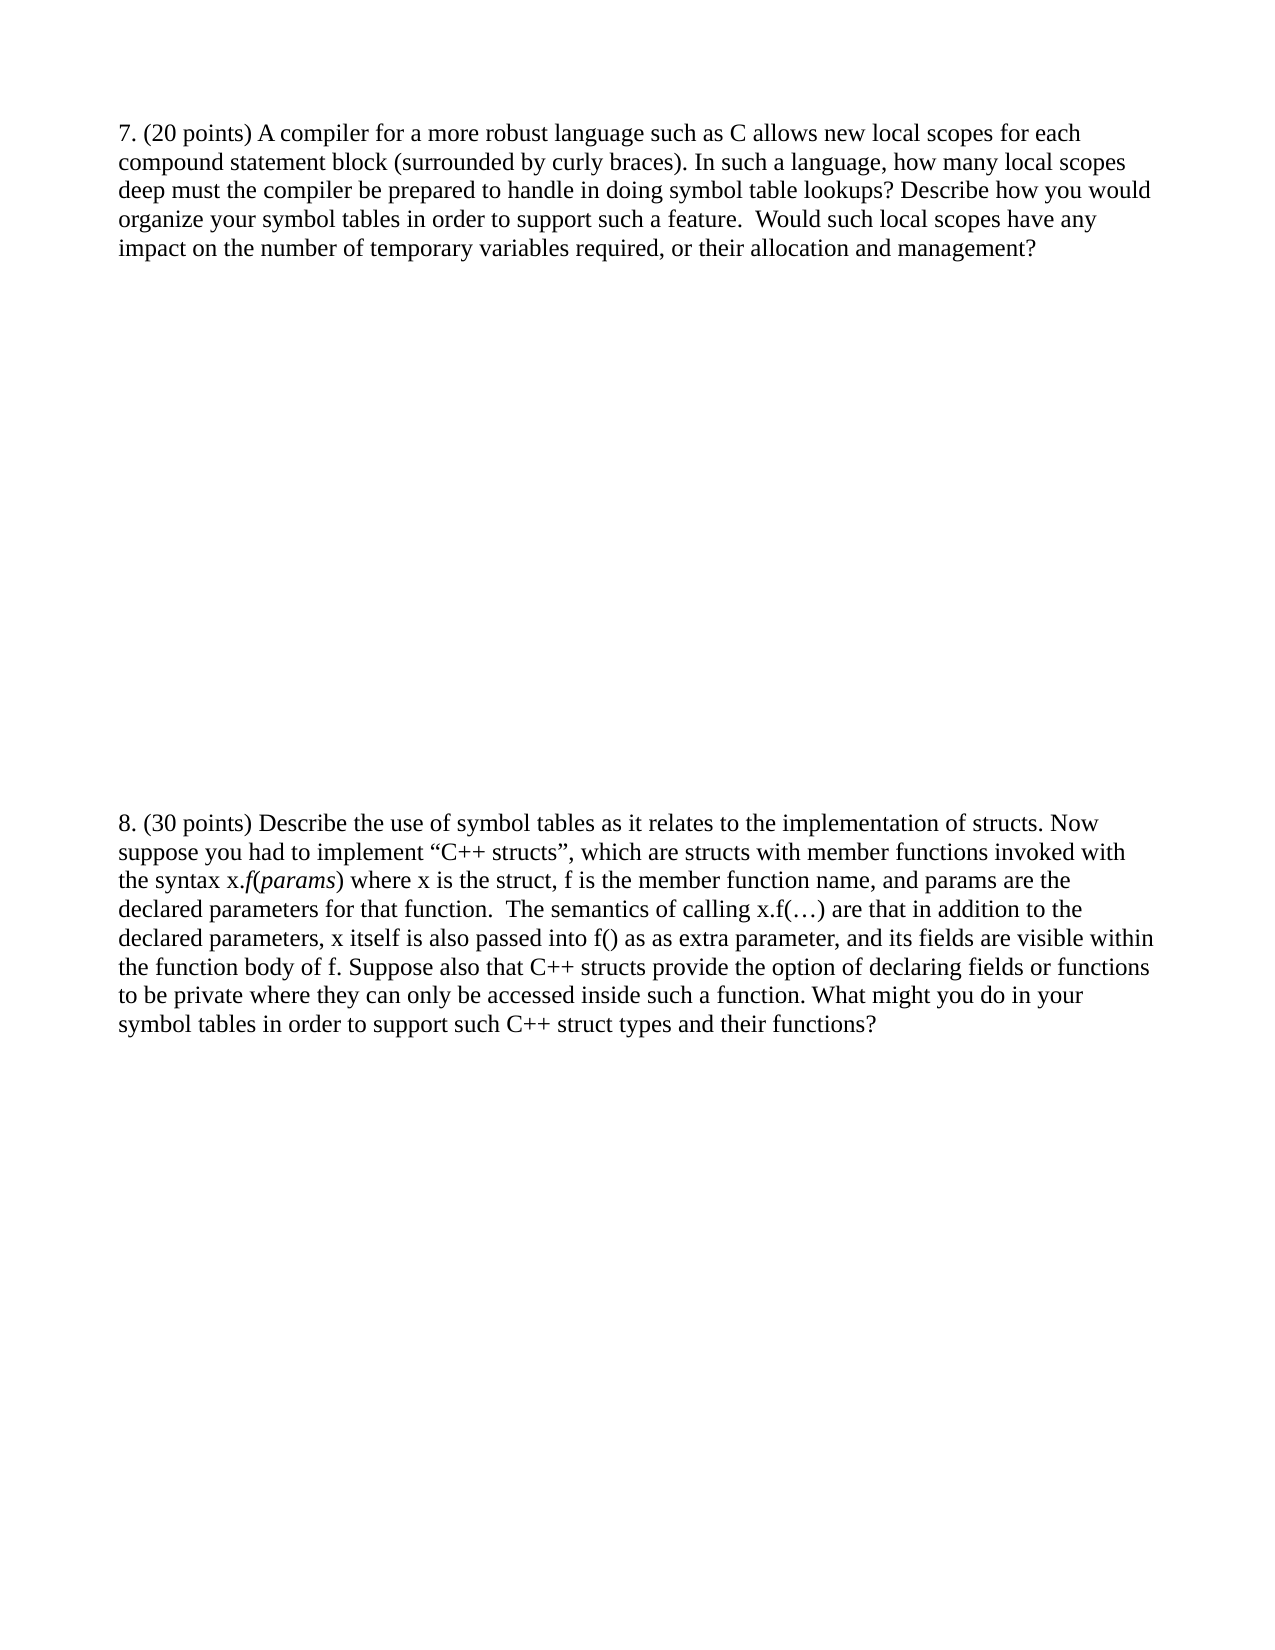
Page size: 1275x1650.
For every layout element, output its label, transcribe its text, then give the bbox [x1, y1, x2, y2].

text 7. (20 points) A compiler for a more robust language such as C allows new local scopes for each compound statement block (surrounded by curly braces). In such a language, how many local scopes deep must the compiler be prepared to handle in doing symbol table lookups? Describe how you would organize your symbol tables in order to support such a feature. Would such local scopes have any impact on the number of temporary variables required, or their allocation and management? [118, 118, 1157, 262]
text 8. (30 points) Describe the use of symbol tables as it relates to the implementation of structs. Now suppose you had to implement “C++ structs”, which are structs with member functions invoked with the syntax x.f(params) where x is the struct, f is the member function name, and params are the declared parameters for that function. The semantics of calling x.f(…) are that in addition to the declared parameters, x itself is also passed into f() as as extra parameter, and its fields are visible within the function body of f. Suppose also that C++ structs provide the option of declaring fields or functions to be private where they can only be accessed inside such a function. What might you do in your symbol tables in order to support such C++ struct types and their functions? [118, 808, 1157, 1038]
